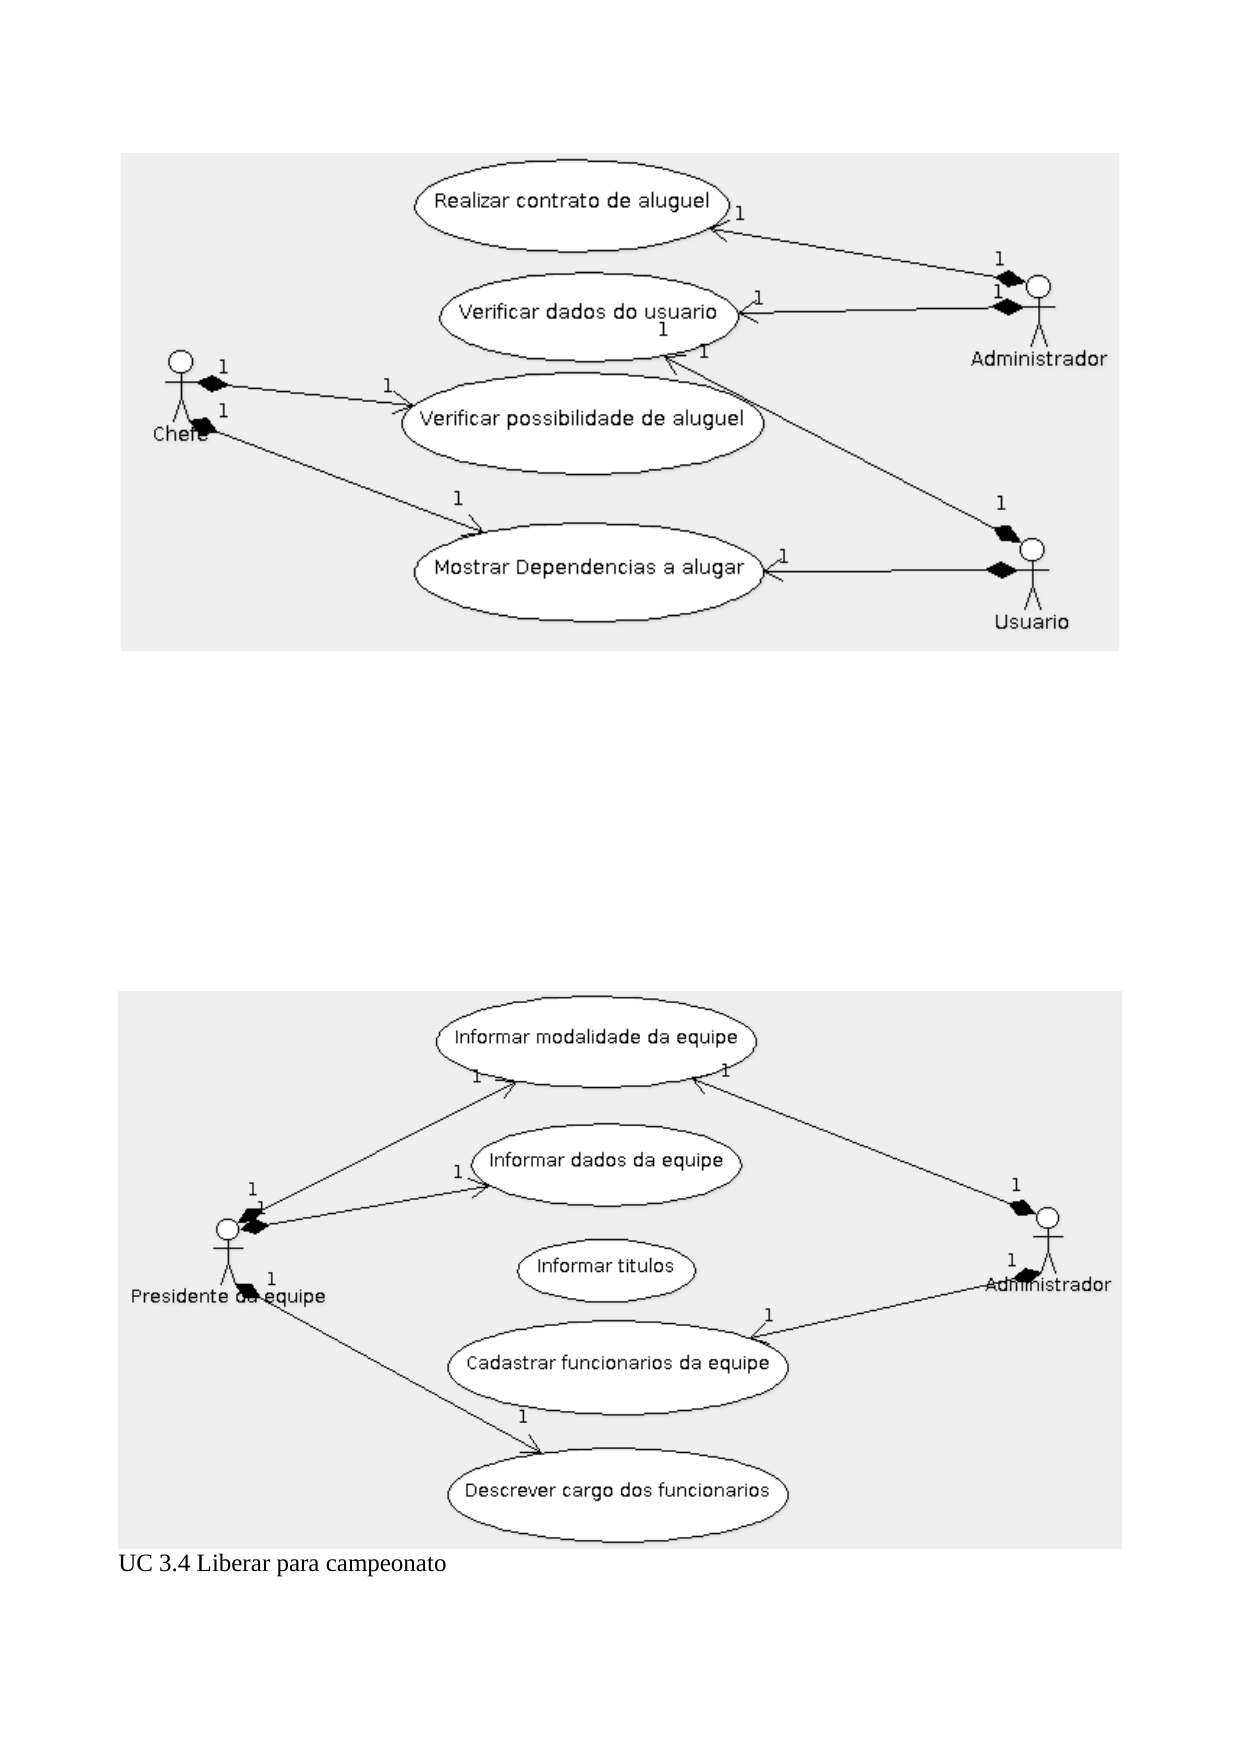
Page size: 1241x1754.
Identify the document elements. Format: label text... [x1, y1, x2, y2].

text UC 3.4 Liberar para campeonato [118, 1549, 1122, 1577]
